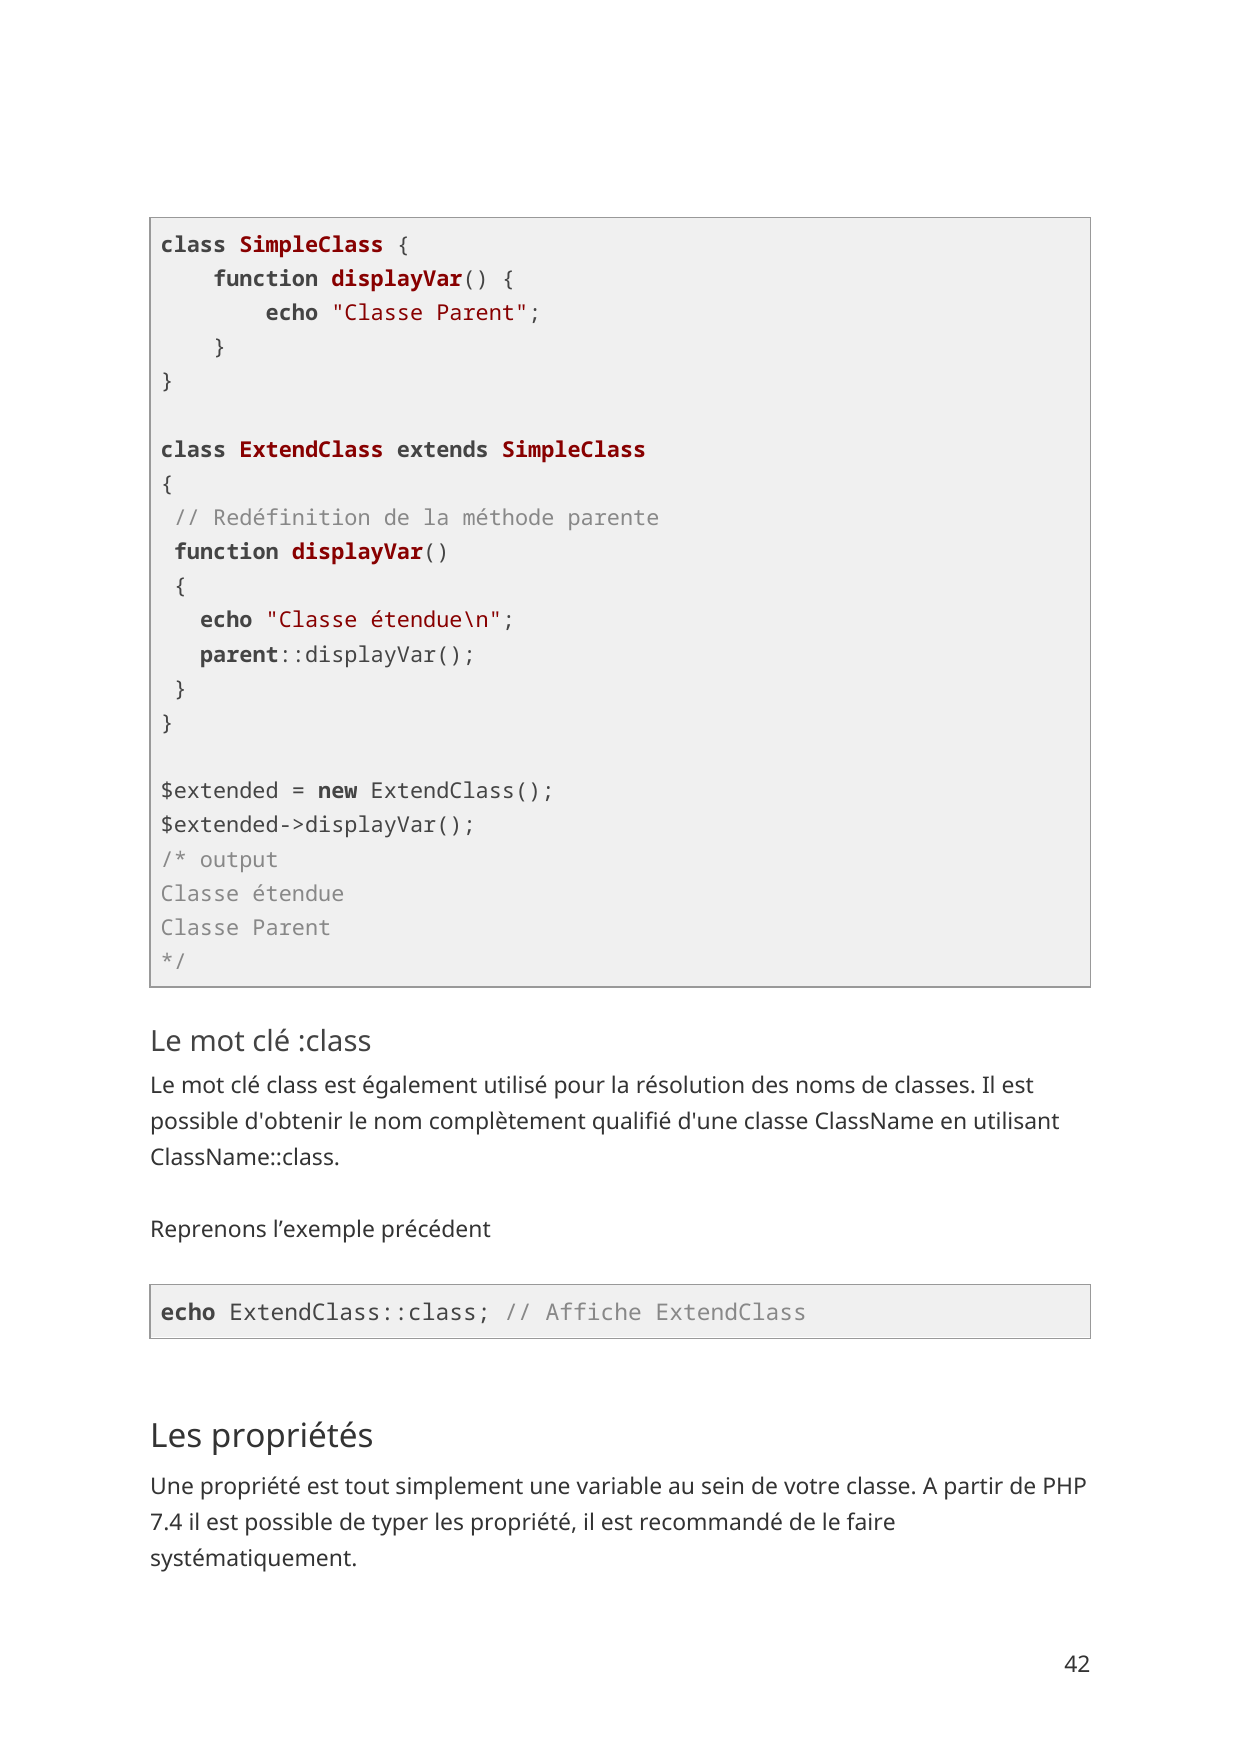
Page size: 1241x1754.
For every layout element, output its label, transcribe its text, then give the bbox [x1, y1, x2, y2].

table_header class SimpleClass { function displayVar() { echo "Classe Parent"; } } class ExtendClass extends SimpleClass { // Redéfinition de la méthode parente function displayVar() { echo "Classe étendue\n"; parent::displayVar(); } } $extended = new ExtendClass(); $extended->displayVar(); /* output Classe étendue Classe Parent */ [151, 218, 1090, 986]
text Reprenons l’exemple précédent [150, 1212, 1090, 1244]
text Une propriété est tout simplement une variable au sein de votre classe. A partir de PHP 7.4 il est possible de typer les propriété, il est recommandé de le faire systématiquement. [150, 1470, 1090, 1573]
table_header echo ExtendClass::class; // Affiche ExtendClass [151, 1285, 1090, 1337]
subtitle Le mot clé :class [150, 1021, 1090, 1060]
text Le mot clé class est également utilisé pour la résolution des noms de classes. Il est possible d'obtenir le nom complètement qualifié d'une classe ClassName en utilisant ClassName::class. [150, 1069, 1090, 1172]
subtitle Les propriétés [150, 1412, 1090, 1457]
